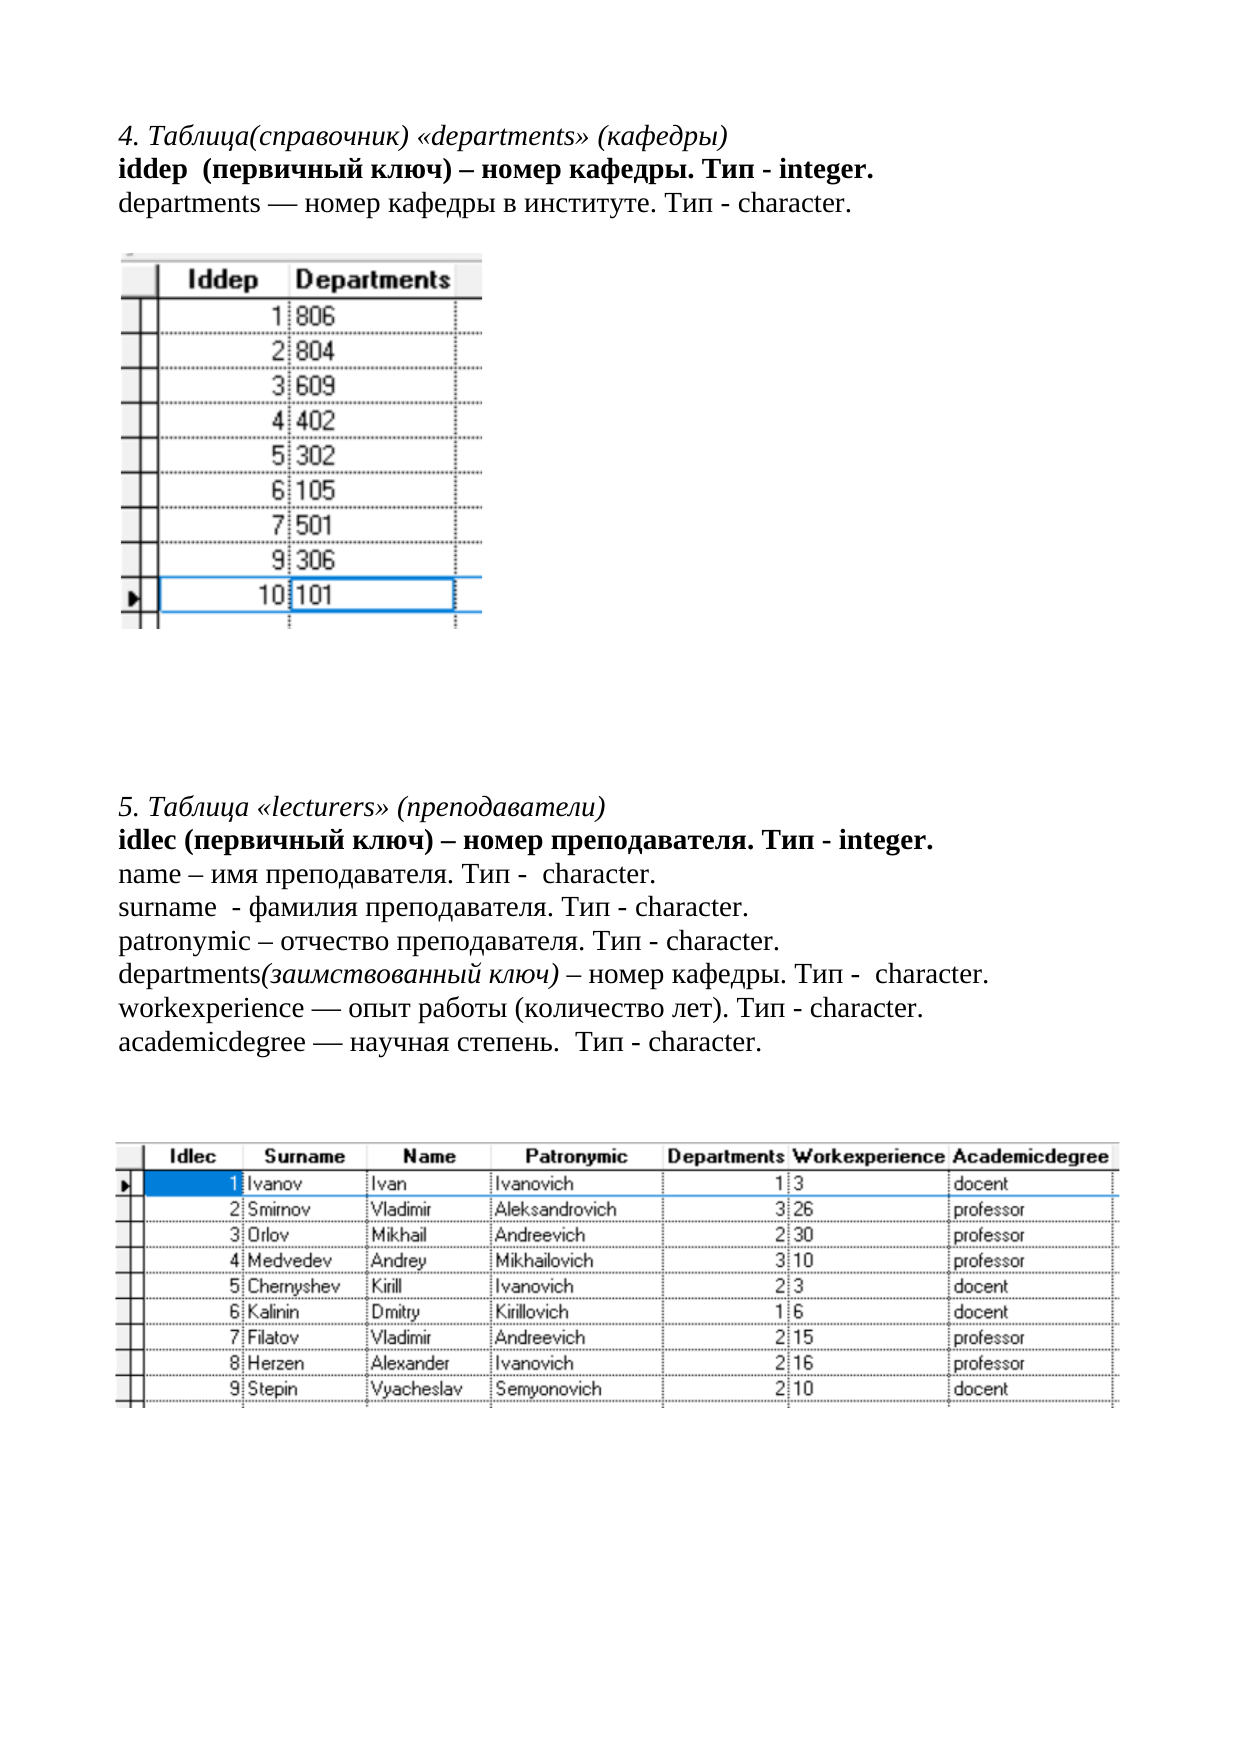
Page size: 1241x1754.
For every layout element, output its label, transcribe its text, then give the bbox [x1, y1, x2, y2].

text 5. Таблица «lecturers» (преподаватели) [118, 789, 1122, 822]
picture [115, 1142, 1120, 1408]
text academicdegree — научная степень. Тип - character. [118, 1024, 1122, 1057]
text surname - фамилия преподавателя. Тип - character. [118, 889, 1122, 923]
text patronymic – отчество преподавателя. Тип - character. [118, 923, 1122, 957]
text idlec (первичный ключ) – номер преподавателя. Тип - integer. [118, 822, 1122, 856]
text workexperience — опыт работы (количество лет). Тип - character. [118, 990, 1122, 1024]
text 4. Таблица(справочник) «departments» (кафедры) [118, 118, 1122, 152]
text departments — номер кафедры в институте. Тип - character. [118, 185, 1122, 219]
text name – имя преподавателя. Тип - character. [118, 856, 1122, 889]
text departments(заимствованный ключ) – номер кафедры. Тип - character. [118, 957, 1122, 990]
text iddep (первичный ключ) – номер кафедры. Тип - integer. [118, 152, 1122, 185]
picture [120, 253, 483, 629]
